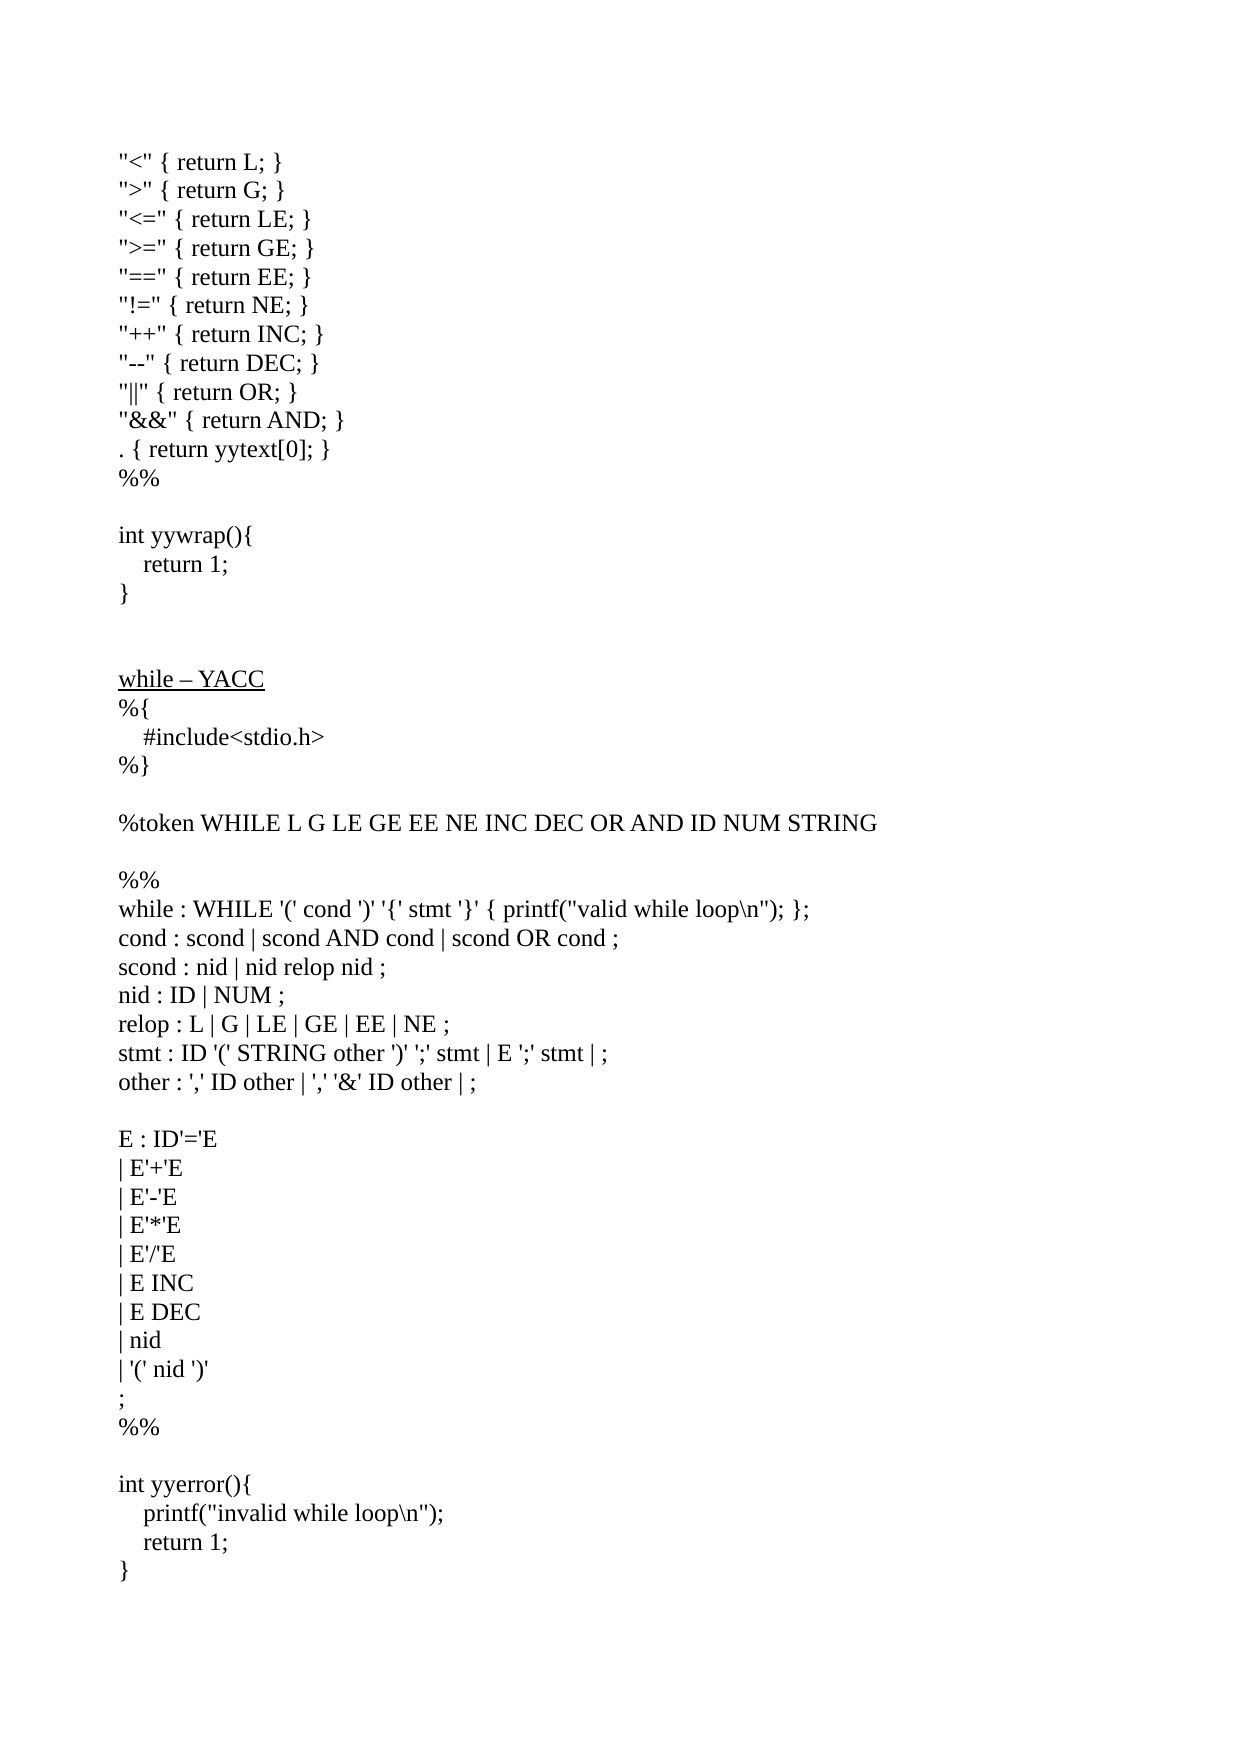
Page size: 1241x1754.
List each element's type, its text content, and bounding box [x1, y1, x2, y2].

text cond : scond | scond AND cond | scond OR cond ; [118, 923, 1122, 952]
text ">=" { return GE; } [118, 233, 1122, 262]
text int yyerror(){ [118, 1469, 1122, 1498]
text return 1; [118, 1527, 1122, 1556]
text return 1; [118, 549, 1122, 578]
text %{ [118, 693, 1122, 722]
text | nid [118, 1326, 1122, 1354]
text while : WHILE '(' cond ')' '{' stmt '}' { printf("valid while loop\n"); }; [118, 894, 1122, 923]
text %% [118, 1412, 1122, 1441]
text relop : L | G | LE | GE | EE | NE ; [118, 1009, 1122, 1038]
text ; [118, 1383, 1122, 1412]
text | E INC [118, 1268, 1122, 1297]
text %% [118, 866, 1122, 894]
text scond : nid | nid relop nid ; [118, 952, 1122, 981]
text E : ID'='E [118, 1124, 1122, 1153]
text other : ',' ID other | ',' '&' ID other | ; [118, 1067, 1122, 1096]
text . { return yytext[0]; } [118, 434, 1122, 463]
text | E'/'E [118, 1239, 1122, 1268]
text while – YACC [118, 664, 1122, 693]
text stmt : ID '(' STRING other ')' ';' stmt | E ';' stmt | ; [118, 1038, 1122, 1067]
text printf("invalid while loop\n"); [118, 1498, 1122, 1527]
text nid : ID | NUM ; [118, 981, 1122, 1009]
text | E'+'E [118, 1153, 1122, 1182]
text ">" { return G; } [118, 176, 1122, 204]
text "||" { return OR; } [118, 377, 1122, 406]
text "<=" { return LE; } [118, 204, 1122, 233]
text int yywrap(){ [118, 521, 1122, 549]
text | E'-'E [118, 1182, 1122, 1211]
text "&&" { return AND; } [118, 406, 1122, 434]
text | '(' nid ')' [118, 1354, 1122, 1383]
text %token WHILE L G LE GE EE NE INC DEC OR AND ID NUM STRING [118, 808, 1122, 837]
text %} [118, 751, 1122, 779]
text } [118, 578, 1122, 607]
text } [118, 1556, 1122, 1584]
text "++" { return INC; } [118, 319, 1122, 348]
text "==" { return EE; } [118, 262, 1122, 291]
text "--" { return DEC; } [118, 348, 1122, 377]
text #include<stdio.h> [118, 722, 1122, 751]
text | E DEC [118, 1297, 1122, 1326]
text "!=" { return NE; } [118, 291, 1122, 319]
text "<" { return L; } [118, 147, 1122, 176]
text | E'*'E [118, 1211, 1122, 1239]
text %% [118, 463, 1122, 492]
